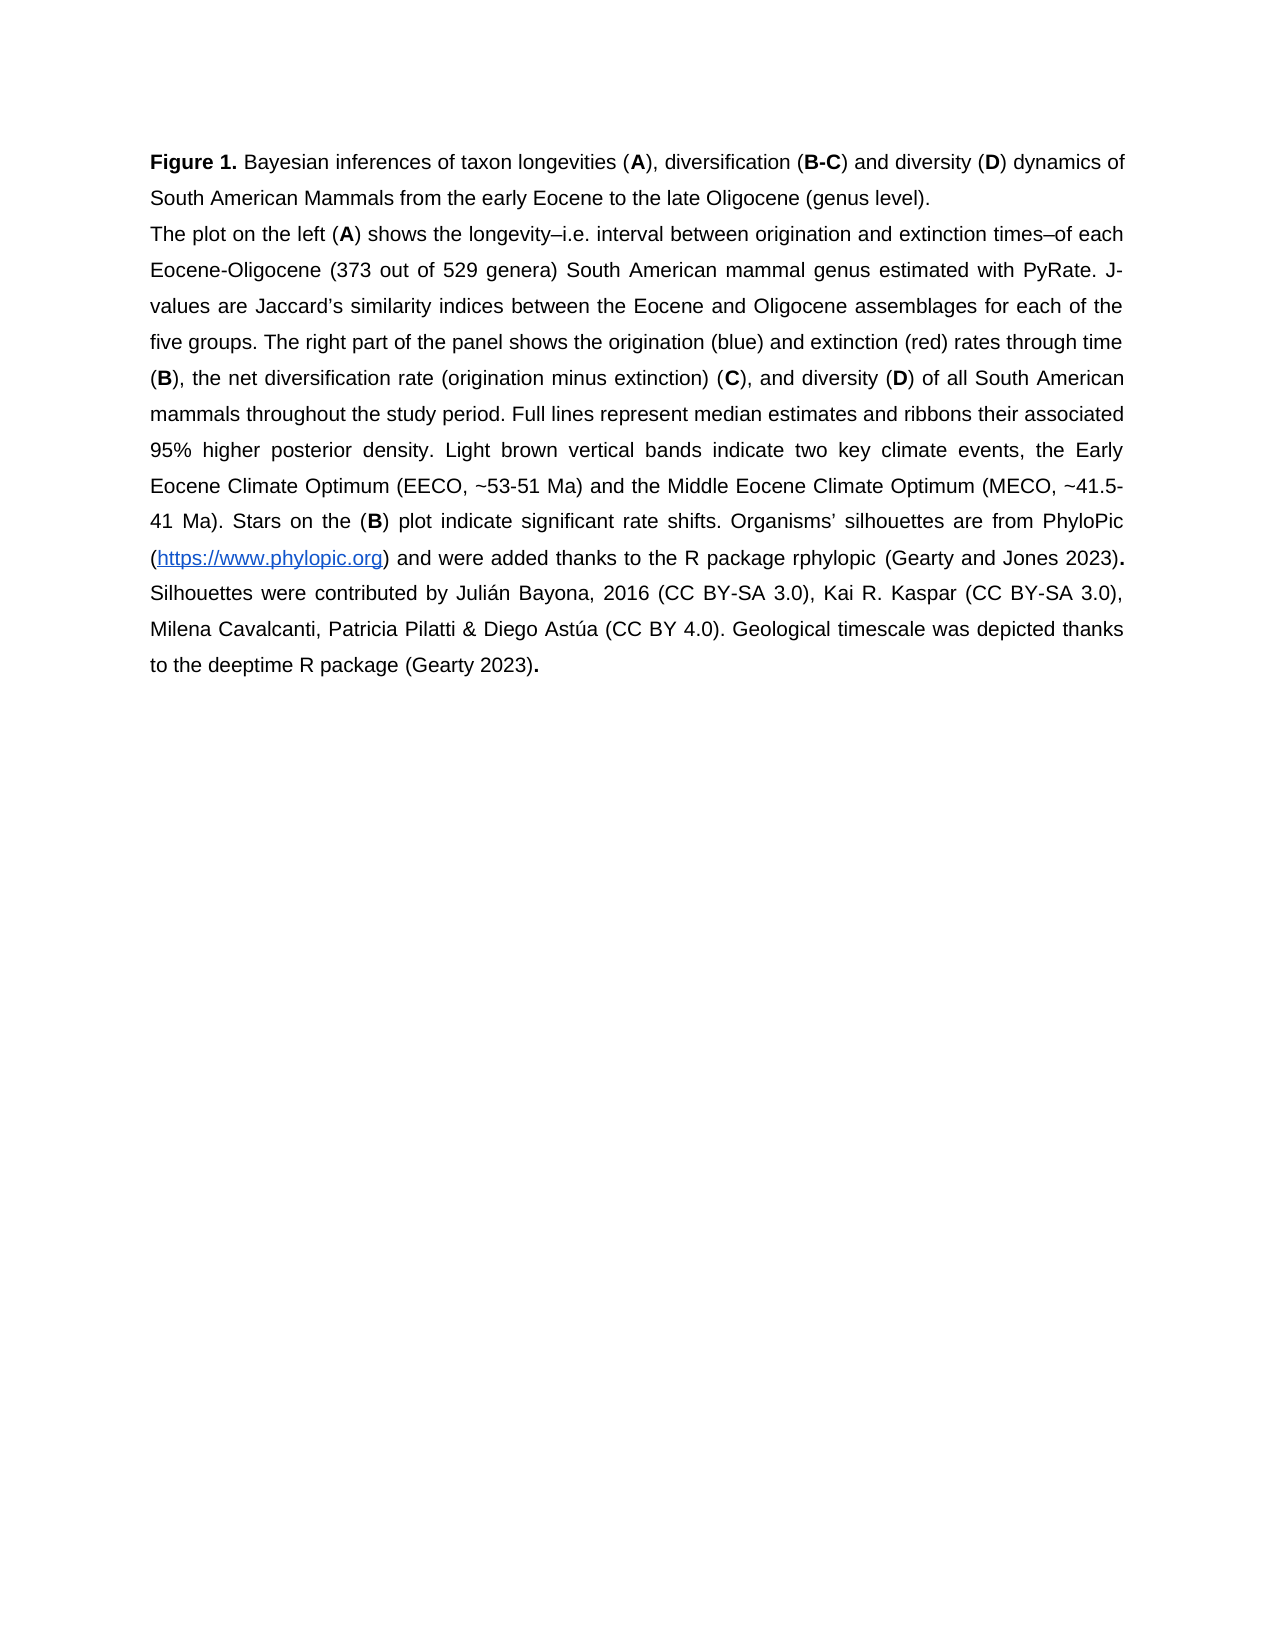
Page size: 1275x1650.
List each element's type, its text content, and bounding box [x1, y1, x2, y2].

text Figure 1. Bayesian inferences of taxon longevities (A), diversification (B-C) and diversity (D) dynamics of South American Mammals from the early Eocene to the late Oligocene (genus level). [150, 150, 1125, 210]
text The plot on the left (A) shows the longevity–i.e. interval between origination and extinction times–of each Eocene-Oligocene (373 out of 529 genera) South American mammal genus estimated with PyRate. J-values are Jaccard’s similarity indices between the Eocene and Oligocene assemblages for each of the five groups. The right part of the panel shows the origination (blue) and extinction (red) rates through time (B), the net diversification rate (origination minus extinction) (C), and diversity (D) of all South American mammals throughout the study period. Full lines represent median estimates and ribbons their associated 95% higher posterior density. Light brown vertical bands indicate two key climate events, the Early Eocene Climate Optimum (EECO, ~53-51 Ma) and the Middle Eocene Climate Optimum (MECO, ~41.5-41 Ma). Stars on the (B) plot indicate significant rate shifts. Organisms’ silhouettes are from PhyloPic (https://www.phylopic.org) and were added thanks to the R package rphylopic (Gearty and Jones 2023). Silhouettes were contributed by Julián Bayona, 2016 (CC BY-SA 3.0), Kai R. Kaspar (CC BY-SA 3.0), Milena Cavalcanti, Patricia Pilatti & Diego Astúa (CC BY 4.0). Geological timescale was depicted thanks to the deeptime R package (Gearty 2023). [150, 222, 1125, 677]
